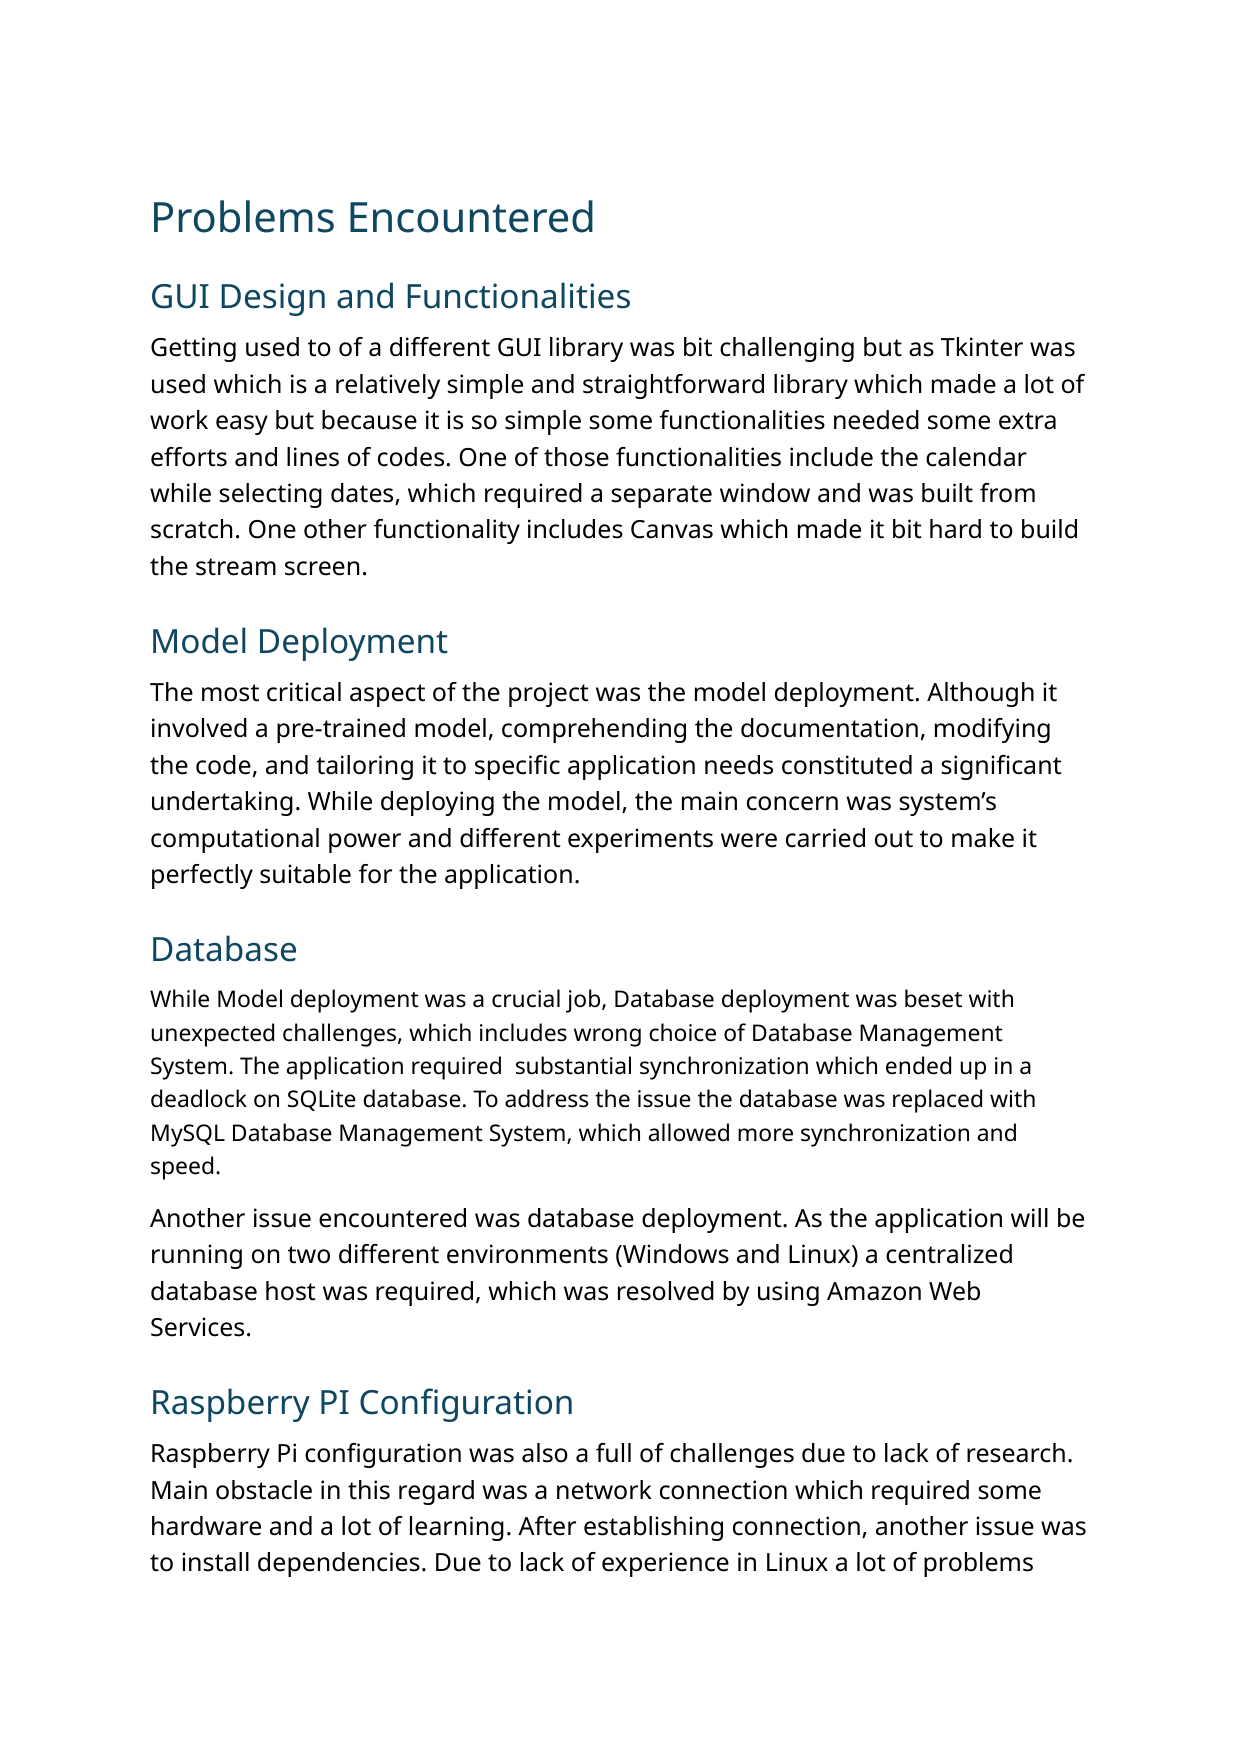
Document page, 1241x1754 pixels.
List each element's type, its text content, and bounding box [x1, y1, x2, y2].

text While Model deployment was a crucial job, Database deployment was beset with unexpected challenges, which includes wrong choice of Database Management System. The application required substantial synchronization which ended up in a deadlock on SQLite database. To address the issue the database was replaced with MySQL Database Management System, which allowed more synchronization and speed. [150, 983, 1090, 1182]
subtitle Database [150, 926, 1090, 972]
text Getting used to of a different GUI library was bit challenging but as Tkinter was used which is a relatively simple and straightforward library which made a lot of work easy but because it is so simple some functionalities needed some extra efforts and lines of codes. One of those functionalities include the calendar while selecting dates, which required a separate window and was built from scratch. One other functionality includes Canvas which made it bit hard to build the stream screen. [150, 330, 1090, 582]
subtitle Problems Encountered [150, 187, 1090, 244]
text Another issue encountered was database deployment. As the application will be running on two different environments (Windows and Linux) a centralized database host was required, which was resolved by using Amazon Web Services. [150, 1200, 1090, 1343]
subtitle Raspberry PI Configuration [150, 1379, 1090, 1424]
text Raspberry Pi configuration was also a full of challenges due to lack of research. Main obstacle in this regard was a network connection which required some hardware and a lot of learning. After establishing connection, another issue was to install dependencies. Due to lack of experience in Linux a lot of problems [150, 1436, 1090, 1579]
text The most critical aspect of the project was the model deployment. Although it involved a pre-trained model, comprehending the documentation, modifying the code, and tailoring it to specific application needs constituted a significant undertaking. While deploying the model, the main concern was system’s computational power and different experiments were carried out to make it perfectly suitable for the application. [150, 675, 1090, 891]
subtitle GUI Design and Functionalities [150, 273, 1090, 319]
subtitle Model Deployment [150, 618, 1090, 663]
